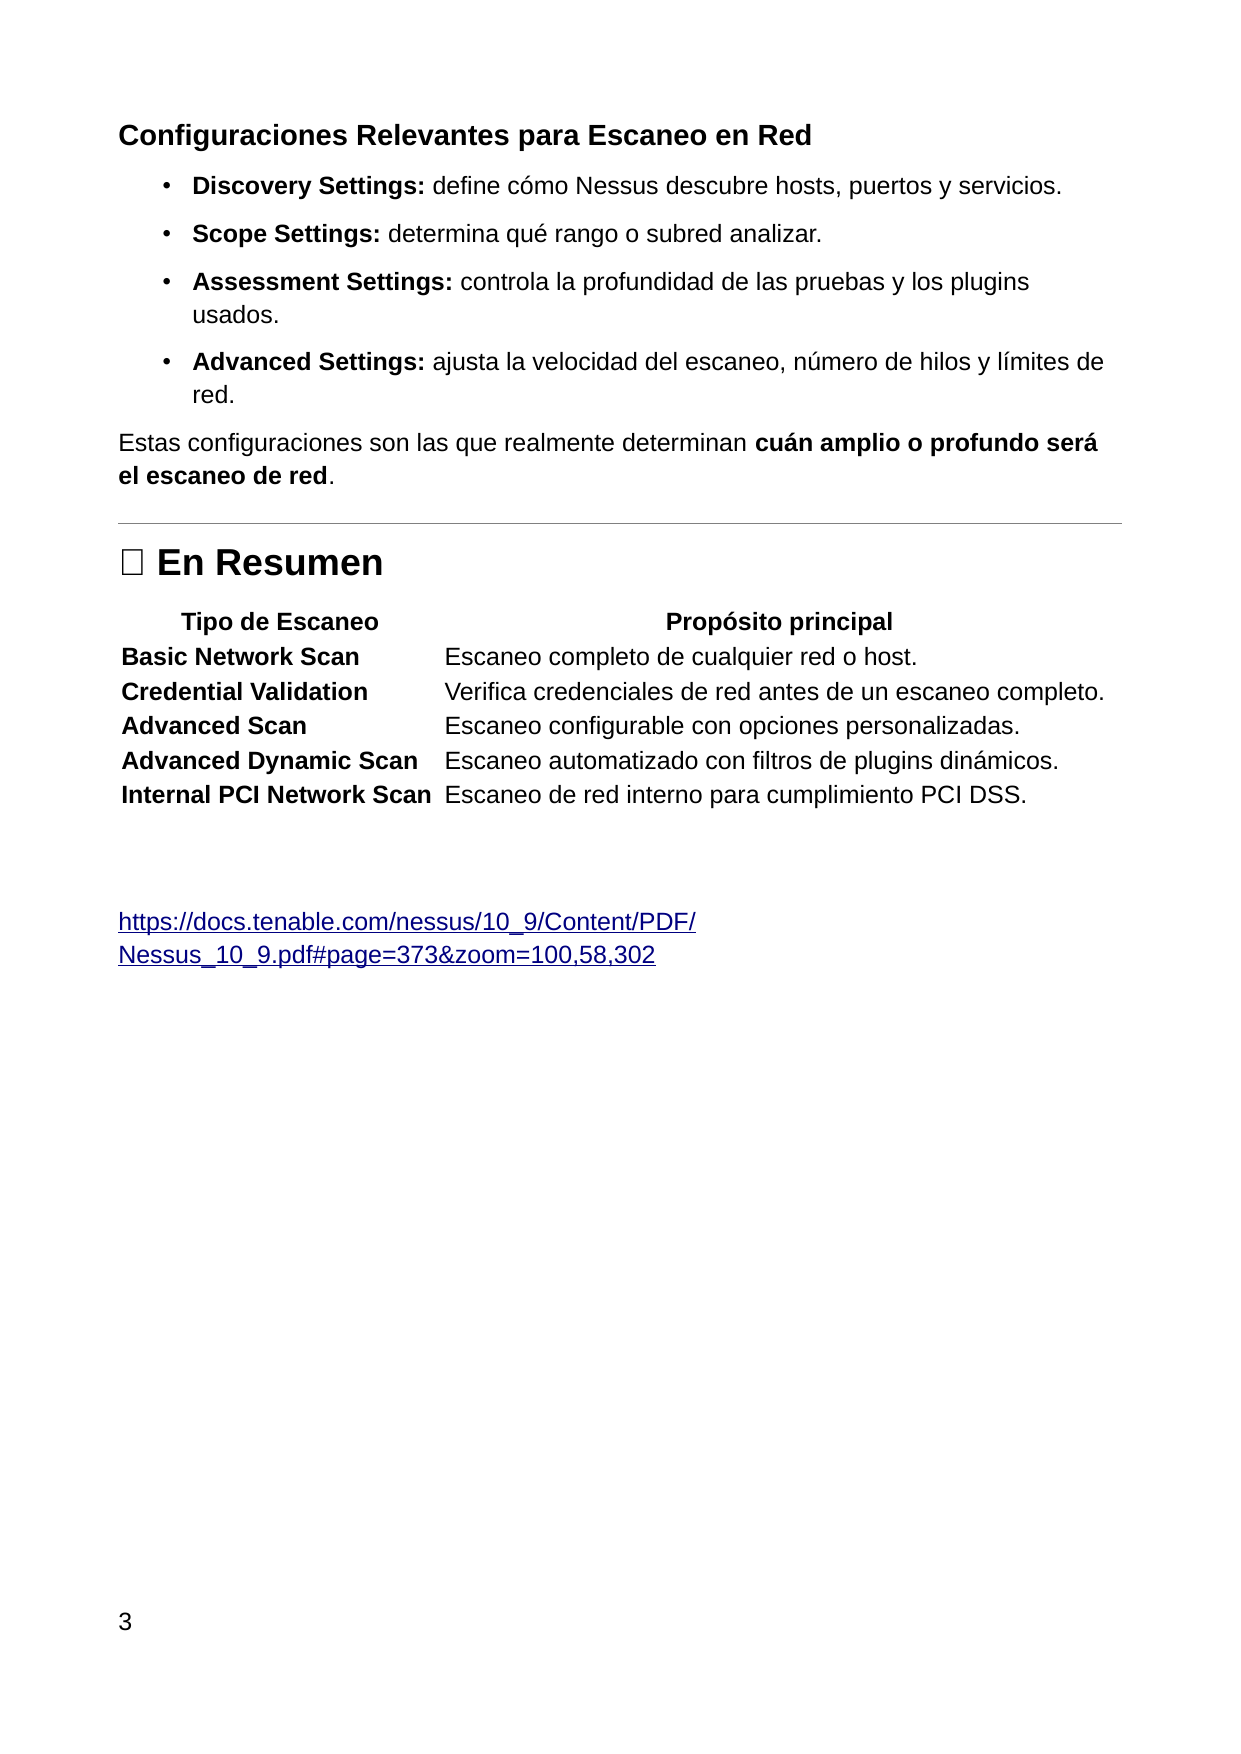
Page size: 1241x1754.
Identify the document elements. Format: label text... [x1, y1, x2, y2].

table_header Propósito principal [441, 604, 1118, 639]
table_cell Internal PCI Network Scan [118, 777, 441, 812]
list Advanced Settings: ajusta la velocidad del escaneo, número de hilos y límites de red. [162, 347, 1122, 409]
table_cell Advanced Dynamic Scan [118, 743, 441, 777]
table_cell Verifica credenciales de red antes de un escaneo completo. [441, 674, 1118, 708]
list Discovery Settings: define cómo Nessus descubre hosts, puertos y servicios. [162, 171, 1122, 200]
table_cell Escaneo de red interno para cumplimiento PCI DSS. [441, 777, 1118, 812]
table_cell Escaneo configurable con opciones personalizadas. [441, 708, 1118, 743]
table_cell Escaneo automatizado con filtros de plugins dinámicos. [441, 743, 1118, 777]
table_cell Escaneo completo de cualquier red o host. [441, 639, 1118, 673]
table_cell Advanced Scan [118, 708, 441, 743]
text https://docs.tenable.com/nessus/10_9/Content/PDF/Nessus_10_9.pdf#page=373&zoom=100,58,302 [118, 907, 1122, 969]
table_cell Credential Validation [118, 674, 441, 708]
list Assessment Settings: controla la profundidad de las pruebas y los plugins usados. [162, 267, 1122, 328]
table_cell Basic Network Scan [118, 639, 441, 673]
subtitle Configuraciones Relevantes para Escaneo en Red [118, 118, 1122, 152]
table_header Tipo de Escaneo [118, 604, 441, 639]
list Scope Settings: determina qué rango o subred analizar. [162, 219, 1122, 248]
subtitle 🔹 En Resumen [118, 540, 1122, 583]
text Estas configuraciones son las que realmente determinan cuán amplio o profundo será el escaneo de red. [118, 428, 1122, 490]
